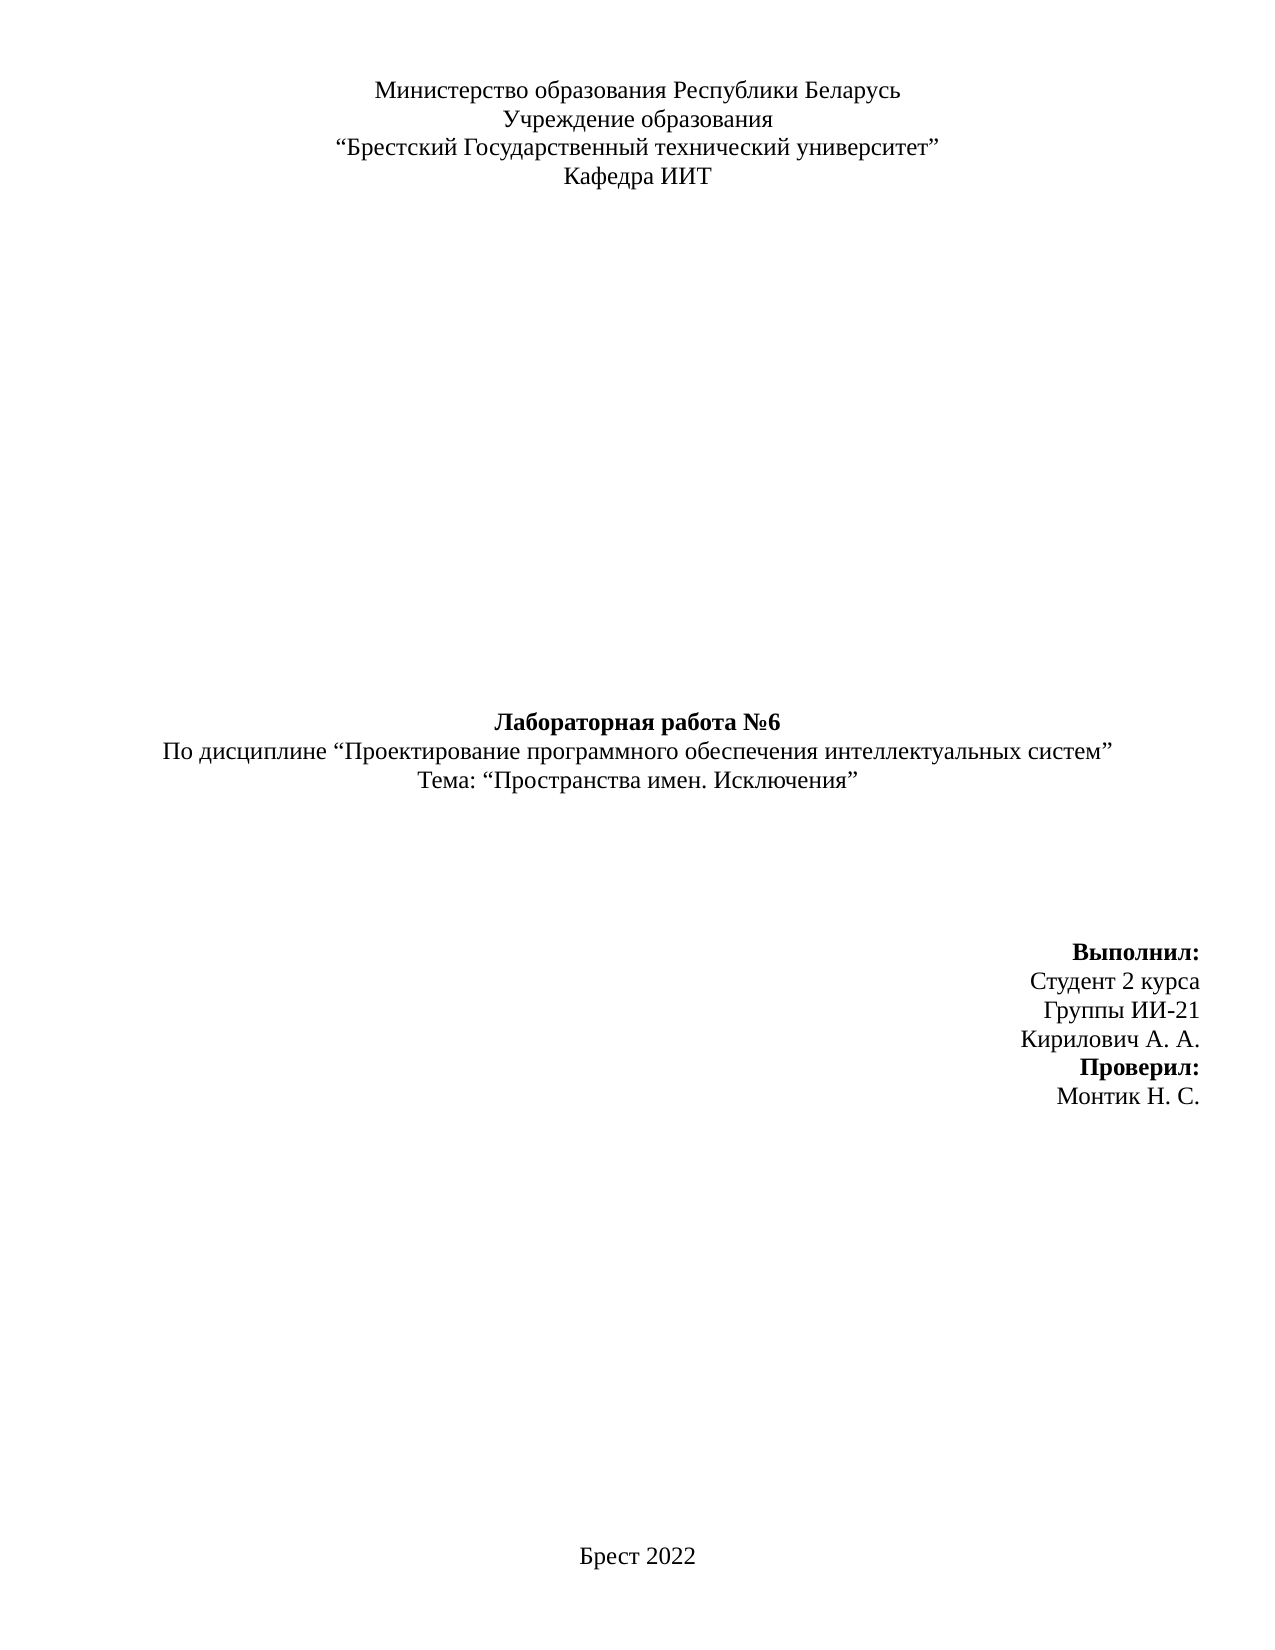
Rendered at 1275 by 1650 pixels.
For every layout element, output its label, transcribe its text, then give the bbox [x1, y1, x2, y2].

text Выполнил: [75, 937, 1200, 966]
text Монтик Н. С. [75, 1081, 1200, 1110]
text Лабораторная работа №6 [75, 707, 1200, 736]
text Учреждение образования [75, 104, 1200, 132]
text Группы ИИ-21 [75, 995, 1200, 1024]
text По дисциплине “Проектирование программного обеспечения интеллектуальных систем” [75, 736, 1200, 765]
text Кирилович А. А. [75, 1024, 1200, 1052]
text Министерство образования Республики Беларусь [75, 75, 1200, 104]
text Проверил: [75, 1052, 1200, 1081]
text Студент 2 курса [75, 966, 1200, 995]
text Брест 2022 [75, 1541, 1200, 1570]
text “Брестский Государственный технический университет” [75, 132, 1200, 161]
text Кафедра ИИТ [75, 161, 1200, 190]
text Тема: “Пространства имен. Исключения” [75, 765, 1200, 794]
